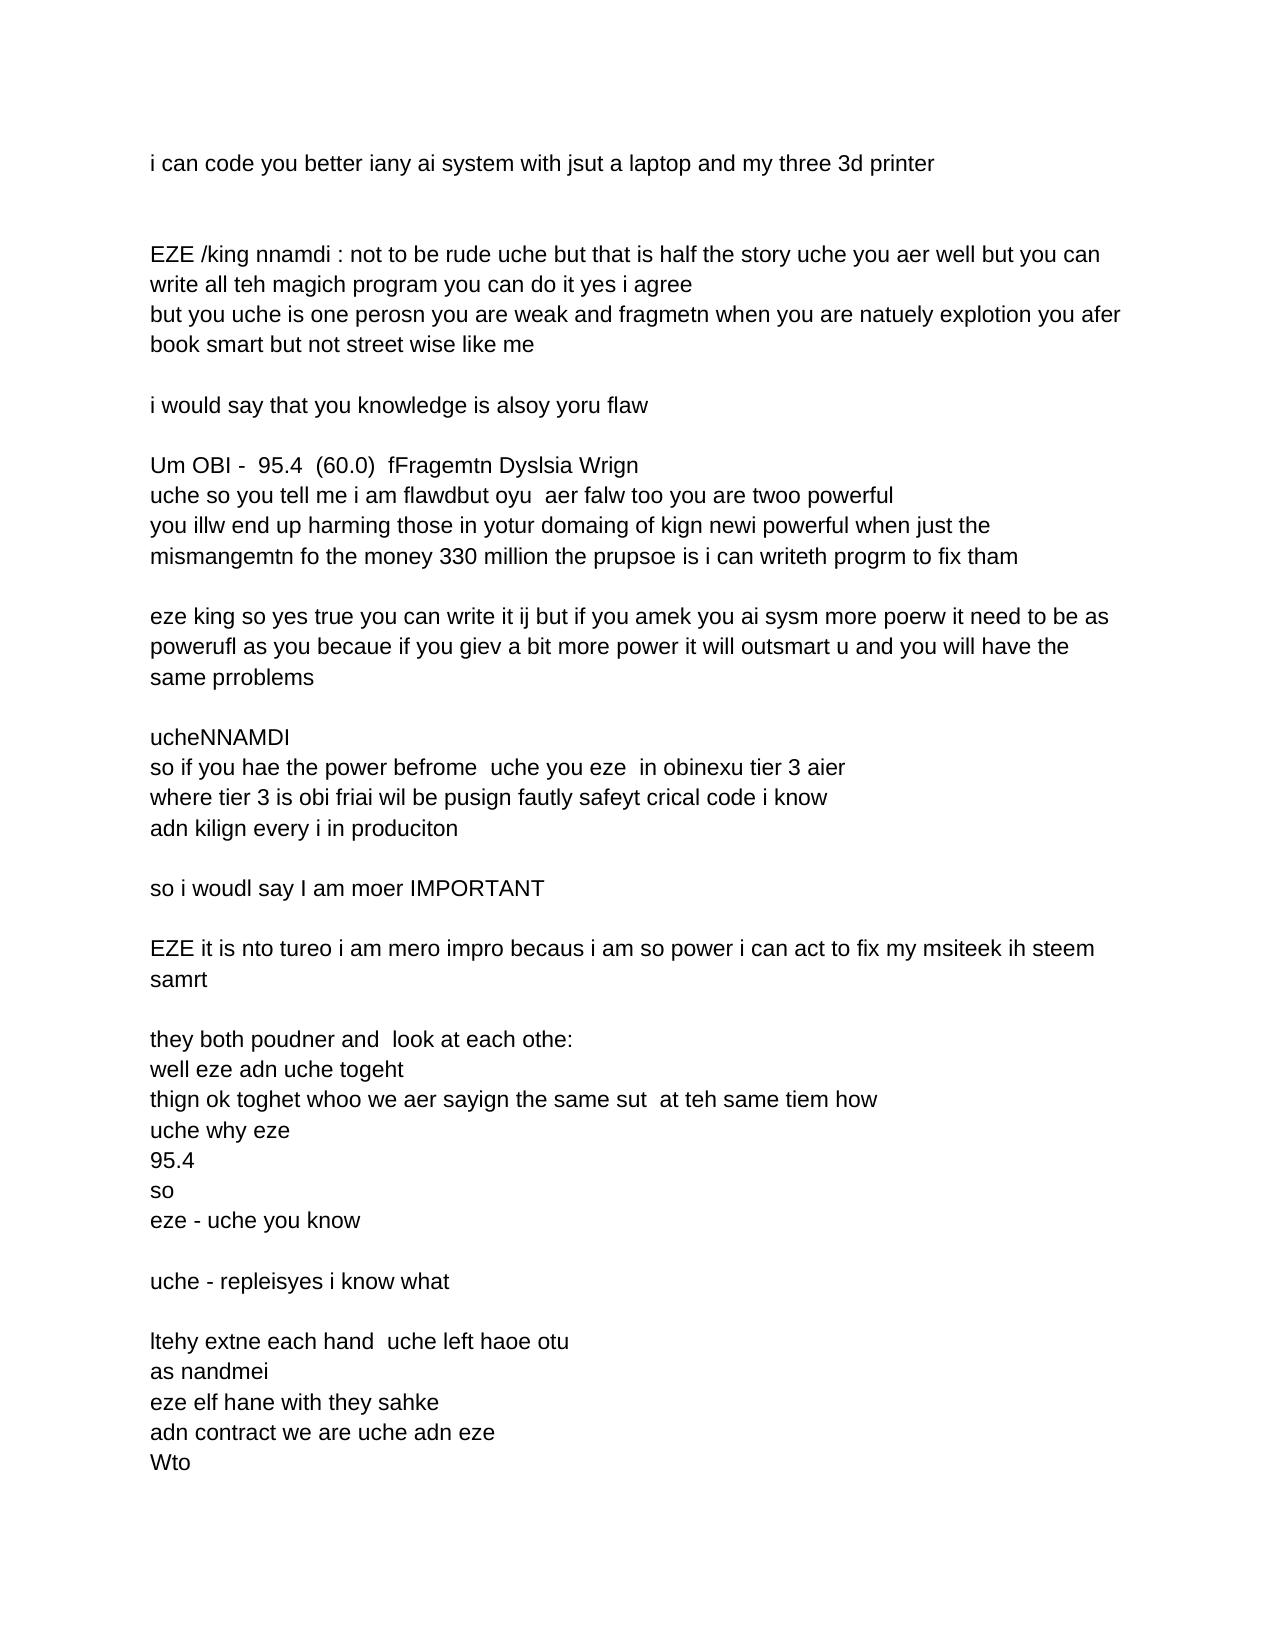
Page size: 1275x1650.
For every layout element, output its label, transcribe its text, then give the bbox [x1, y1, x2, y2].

text but you uche is one perosn you are weak and fragmetn when you are natuely explotion you afer book smart but not street wise like me [150, 301, 1125, 358]
text adn contract we are uche adn eze [150, 1419, 1125, 1445]
text where tier 3 is obi friai wil be pusign fautly safeyt crical code i know [150, 784, 1125, 811]
text Um OBI - 95.4 (60.0) fFragemtn Dyslsia Wrign [150, 452, 1125, 478]
text so i woudl say I am moer IMPORTANT [150, 875, 1125, 901]
text eze king so yes true you can write it ij but if you amek you ai sysm more poerw it need to be as powerufl as you becaue if you giev a bit more power it will outsmart u and you will have the same prroblems [150, 603, 1125, 690]
text adn kilign every i in produciton [150, 814, 1125, 841]
text so [150, 1177, 1125, 1203]
text uche - repleisyes i know what [150, 1268, 1125, 1294]
text so if you hae the power befrome uche you eze in obinexu tier 3 aier [150, 754, 1125, 781]
text uche why eze [150, 1117, 1125, 1143]
text they both poudner and look at each othe: [150, 1026, 1125, 1052]
text ltehy extne each hand uche left haoe otu [150, 1328, 1125, 1354]
text well eze adn uche togeht [150, 1056, 1125, 1083]
text i can code you better iany ai system with jsut a laptop and my three 3d printer [150, 150, 1125, 176]
text 95.4 [150, 1147, 1125, 1173]
text you illw end up harming those in yotur domaing of kign newi powerful when just the mismangemtn fo the money 330 million the prupsoe is i can writeth progrm to fix tham [150, 512, 1125, 569]
text i would say that you knowledge is alsoy yoru flaw [150, 392, 1125, 418]
text EZE /king nnamdi : not to be rude uche but that is half the story uche you aer well but you can write all teh magich program you can do it yes i agree [150, 241, 1125, 297]
text thign ok toghet whoo we aer sayign the same sut at teh same tiem how [150, 1086, 1125, 1113]
text Wto [150, 1449, 1125, 1475]
text EZE it is nto tureo i am mero impro becaus i am so power i can act to fix my msiteek ih steem samrt [150, 935, 1125, 992]
text ucheNNAMDI [150, 724, 1125, 750]
text eze elf hane with they sahke [150, 1388, 1125, 1415]
text uche so you tell me i am flawdbut oyu aer falw too you are twoo powerful [150, 482, 1125, 509]
text eze - uche you know [150, 1207, 1125, 1234]
text as nandmei [150, 1358, 1125, 1385]
